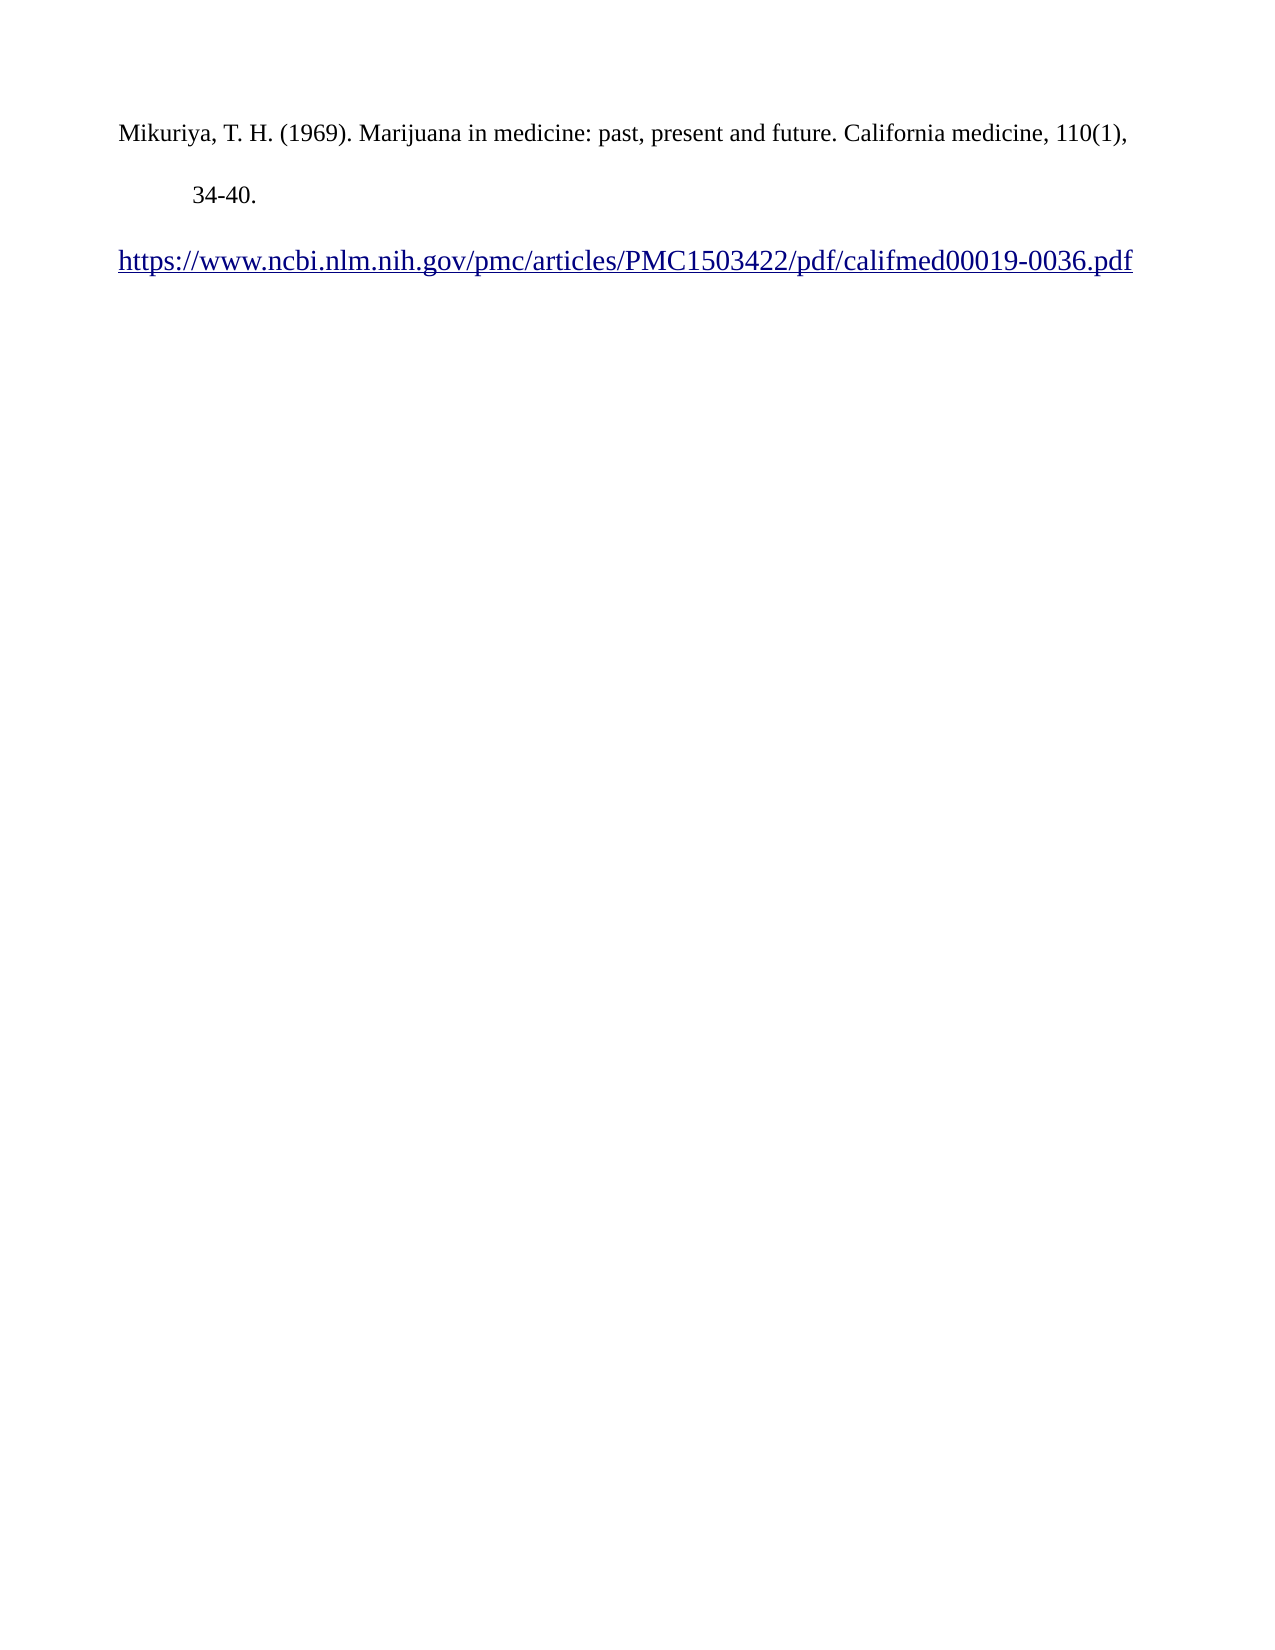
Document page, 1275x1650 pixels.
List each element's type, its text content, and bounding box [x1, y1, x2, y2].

text Mikuriya, T. H. (1969). Marijuana in medicine: past, present and future. California medicine, 110(1), 34-40. https://www.ncbi.nlm.nih.gov/pmc/articles/PMC1503422/pdf/califmed00019-0036.pdf [118, 118, 1157, 276]
